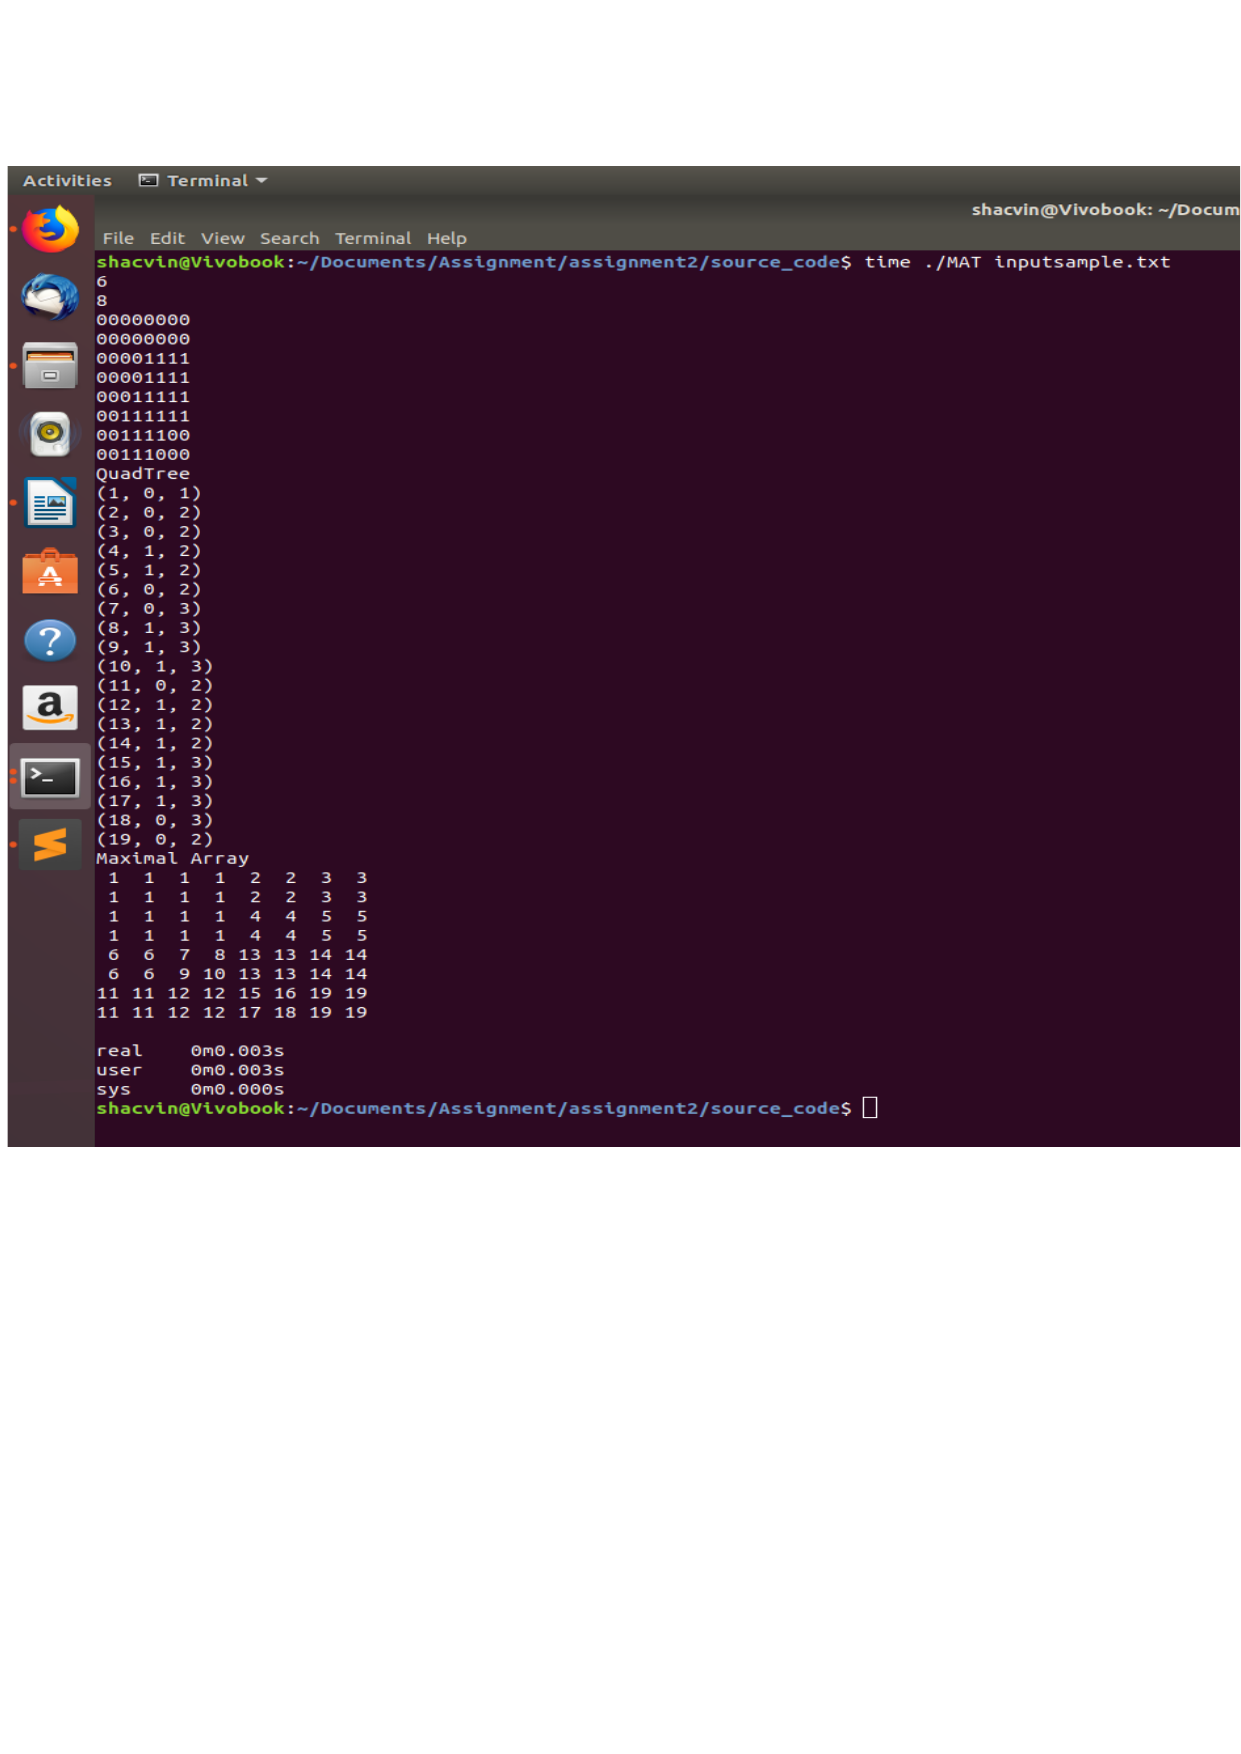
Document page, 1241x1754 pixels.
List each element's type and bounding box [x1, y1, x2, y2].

picture [7, 166, 1241, 1147]
